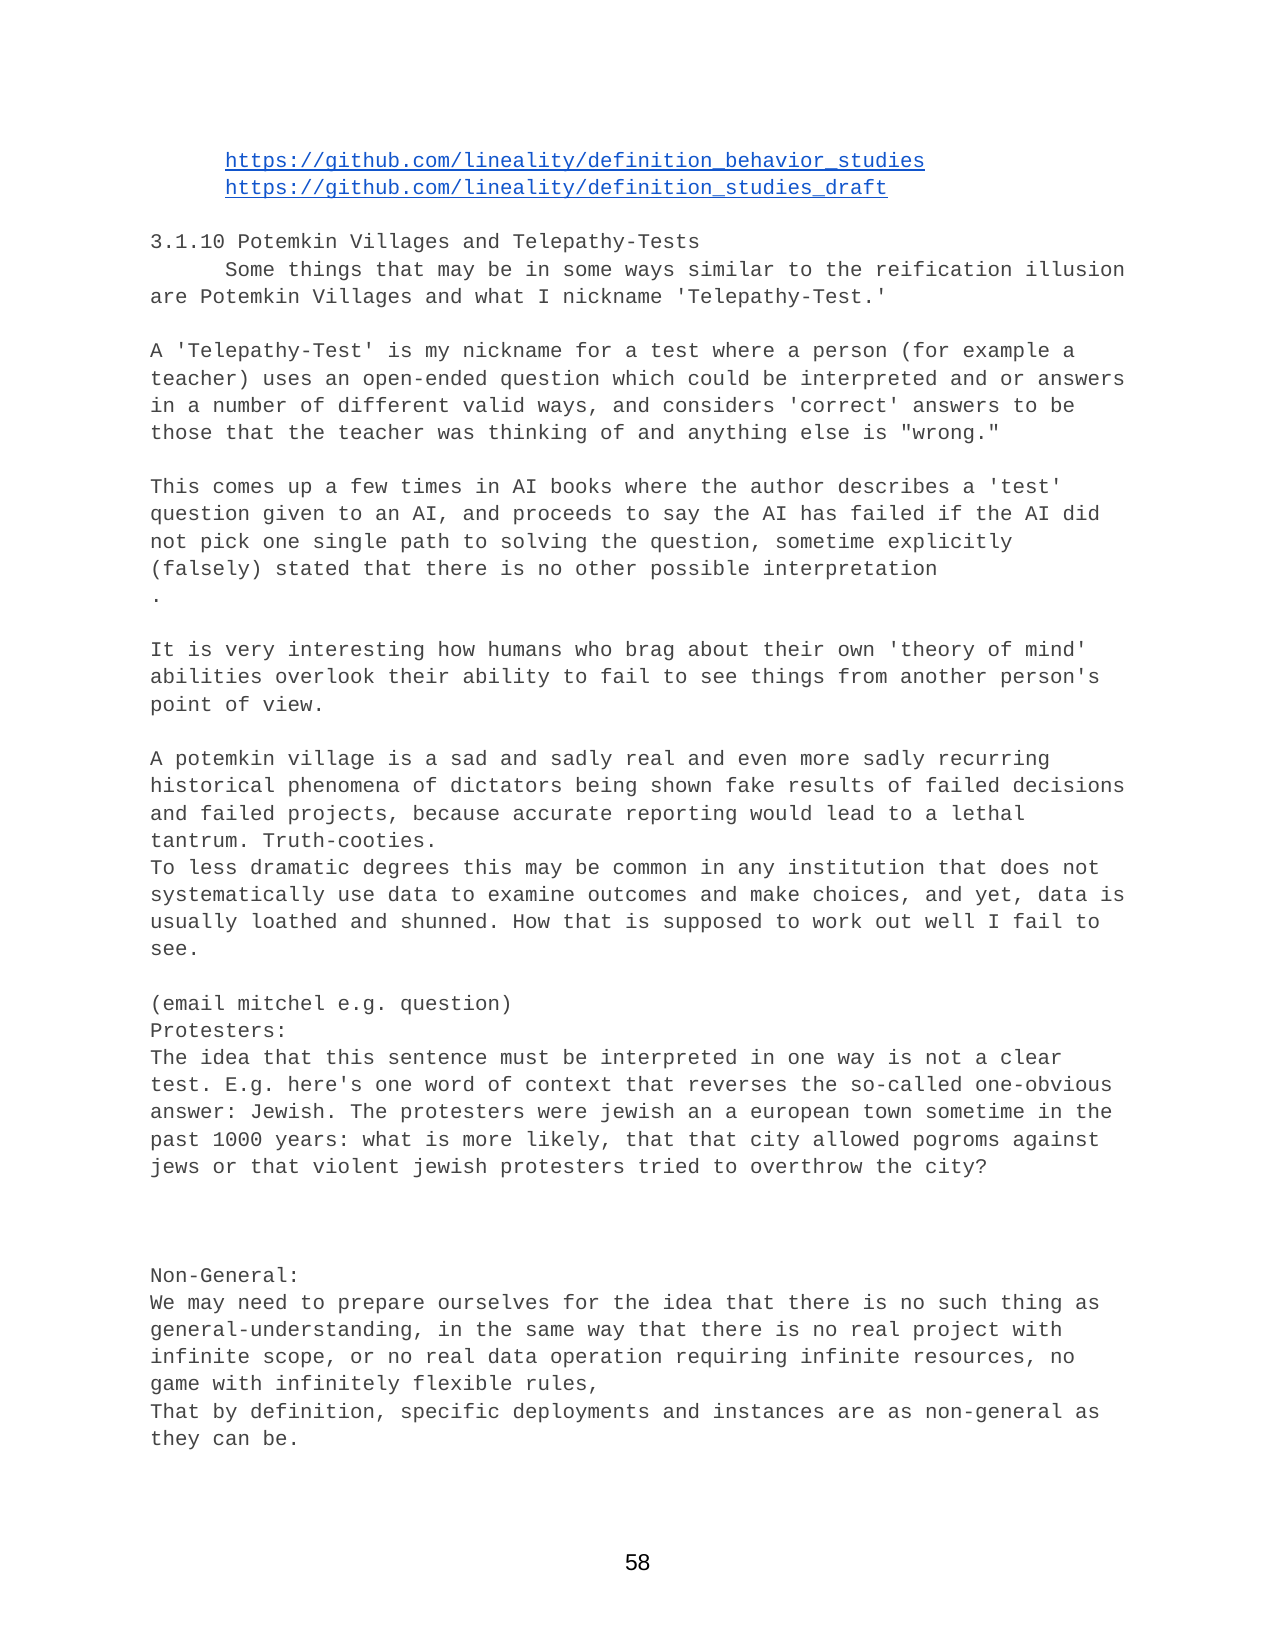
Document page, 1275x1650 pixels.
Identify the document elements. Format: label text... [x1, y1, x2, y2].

text To less dramatic degrees this may be common in any institution that does not systematically use data to examine outcomes and make choices, and yet, data is usually loathed and shunned. How that is supposed to work out well I fail to see. [150, 857, 1125, 962]
text https://github.com/lineality/definition_studies_draft [150, 177, 1125, 201]
text (email mitchel e.g. question) [150, 993, 1125, 1016]
text That by definition, specific deployments and instances are as non-general as they can be. [150, 1401, 1125, 1451]
text A potemkin village is a sad and sadly real and even more sadly recurring historical phenomena of dictators being shown fake results of failed decisions and failed projects, because accurate reporting would lead to a lethal tantrum. Truth-cooties. [150, 748, 1125, 853]
text . [150, 585, 1125, 609]
text It is very interesting how humans who brag about their own 'theory of mind' abilities overlook their ability to fail to see things from another person's point of view. [150, 639, 1125, 717]
text We may need to prepare ourselves for the idea that there is no such thing as general-understanding, in the same way that there is no real project with infinite scope, or no real data operation requiring infinite resources, no game with infinitely flexible rules, [150, 1292, 1125, 1397]
text 3.1.10 Potemkin Villages and Telepathy-Tests [150, 232, 1125, 255]
text https://github.com/lineality/definition_behavior_studies [150, 150, 1125, 174]
text Protesters: [150, 1020, 1125, 1044]
text A 'Telepathy-Test' is my nickname for a test where a person (for example a teacher) uses an open-ended question which could be interpreted and or answers in a number of different valid ways, and considers 'correct' answers to be those that the teacher was thinking of and anything else is "wrong." [150, 340, 1125, 446]
text Some things that may be in some ways similar to the reification illusion are Potemkin Villages and what I nickname 'Telepathy-Test.' [150, 259, 1125, 309]
text The idea that this sentence must be interpreted in one way is not a clear test. E.g. here's one word of context that reverses the so-called one-obvious answer: Jewish. The protesters were jewish an a european town sometime in the past 1000 years: what is more likely, that that city allowed pogroms against jews or that violent jewish protesters tried to overthrow the city? [150, 1047, 1125, 1179]
text This comes up a few times in AI books where the author describes a 'test' question given to an AI, and proceeds to say the AI has failed if the AI did not pick one single path to solving the question, sometime explicitly (falsely) stated that there is no other possible interpretation [150, 476, 1125, 581]
text Non-General: [150, 1265, 1125, 1288]
